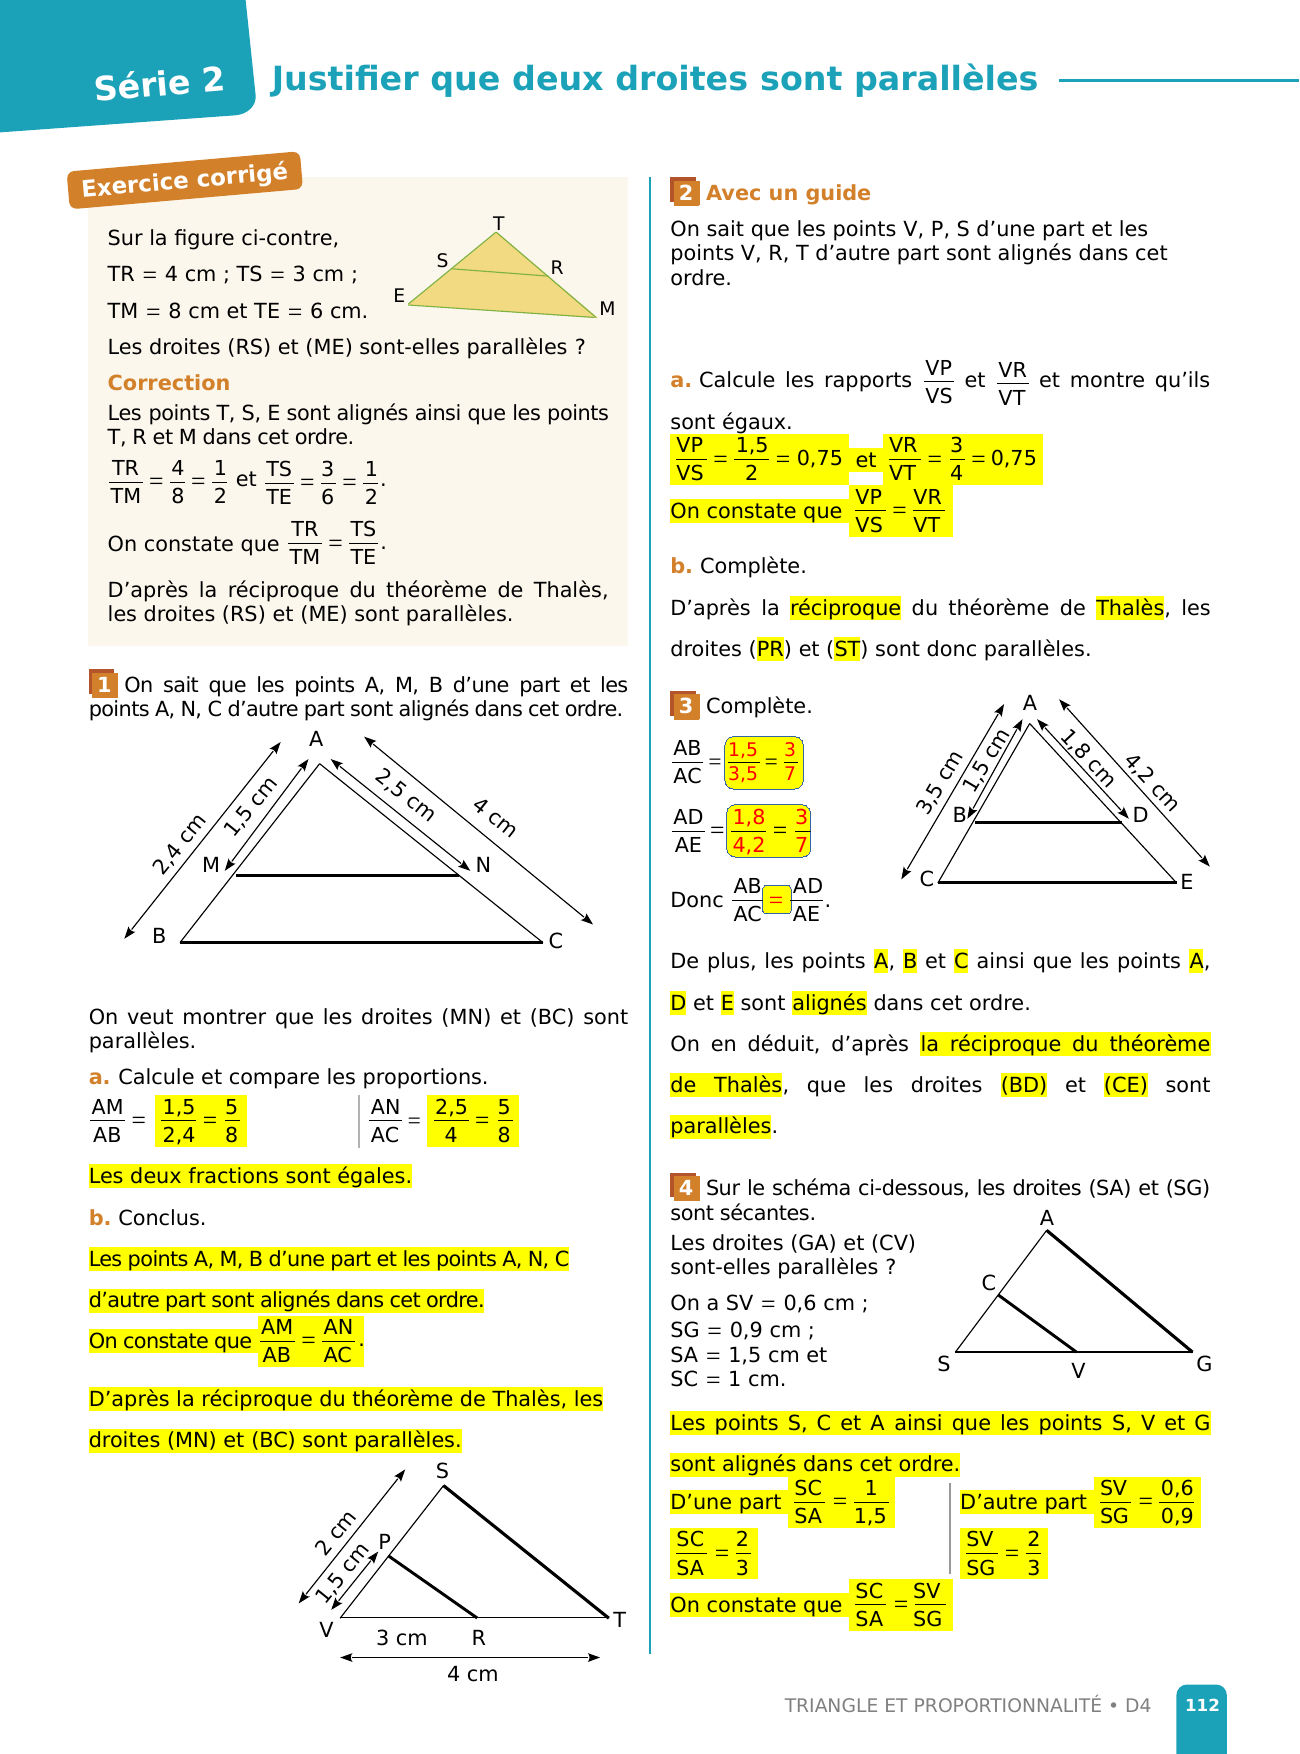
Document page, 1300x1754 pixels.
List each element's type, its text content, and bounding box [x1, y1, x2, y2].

list On constate que [107, 515, 609, 572]
text SG = 0,9 cm ; SA = 1,5 cm et SC = 1 cm. [670, 1318, 961, 1391]
list et [849, 434, 883, 485]
subtitle [1012, 1233, 1101, 1279]
subtitle On a SV = 0,6 cm ; [670, 1291, 999, 1315]
text [1201, 1477, 1211, 1528]
text On veut montrer que les droites (MN) et (BC) sont parallèles. [88, 1005, 629, 1053]
text D’après la réciproque du théorème de Thalès, les droites (MN) et (BC) sont parallèles. [88, 1370, 629, 1453]
list Les points T, S, E sont alignés ainsi que les points T, R et M dans cet ordre. [107, 401, 609, 450]
subtitle [1052, 1231, 1211, 1279]
subtitle Donc . [670, 875, 1211, 926]
list a. Calcule les rapports et et montre qu’ils sont égaux. [670, 356, 1211, 434]
subtitle [1123, 1291, 1211, 1315]
text Les points A, M, B d’une part et les points A, N, C d’autre part sont alignés dans cet ordre. On constate que [88, 1230, 629, 1370]
text D’une part [670, 1477, 788, 1528]
list [953, 485, 1211, 537]
text Les droites (RS) et (ME) sont-elles parallèles ? [107, 335, 609, 359]
text TM = 8 cm et TE = 6 cm. [107, 299, 609, 323]
text [953, 1579, 1211, 1631]
text Les deux fractions sont égales. [88, 1147, 629, 1188]
list et . [107, 456, 609, 509]
list b. Complète. [670, 554, 1211, 579]
text TR = 4 cm ; TS = 3 cm ; [107, 262, 457, 287]
list [1043, 434, 1211, 485]
text TR = 4 cm ; TS = 3 cm ; [534, 262, 609, 287]
subtitle Complète. [696, 691, 1211, 719]
list D’après la réciproque du théorème de Thalès, les droites (RS) et (ME) sont parallèles. [107, 578, 609, 627]
subtitle [985, 1298, 1021, 1315]
list D’après la réciproque du théorème de Thalès, les droites (PR) et (ST) sont donc parallèles. [670, 579, 1211, 661]
subtitle On sait que les points A, M, B d’une part et les points A, N, C d’autre part sont alignés dans cet ordre. [88, 669, 629, 722]
text Correction [107, 371, 609, 395]
list On constate que [670, 485, 849, 537]
subtitle Sur le schéma ci-dessous, les droites (SA) et (SG) sont sécantes. [670, 1172, 1211, 1225]
subtitle On sait que les points V, P, S d’une part et les points V, R, T d’autre part sont alignés dans cet ordre. [670, 217, 1211, 290]
list Les points S, C et A ainsi que les points S, V et G sont alignés dans cet ordre. [670, 1394, 1211, 1477]
subtitle Les droites (GA) et (CV) sont-elles parallèles ? [670, 1231, 1044, 1279]
text On constate que [670, 1579, 849, 1631]
list De plus, les points A, B et C ainsi que les points A, D et E sont alignés dans cet ordre. [670, 932, 1211, 1015]
text D’autre part [895, 1477, 1094, 1528]
list Conclus. [88, 1206, 629, 1230]
subtitle Avec un guide [696, 177, 1211, 205]
list On en déduit, d’après la réciproque du théorème de Thalès, que les droites (BD) et (CE) sont parallèles. [670, 1015, 1211, 1139]
subtitle [1001, 1291, 1144, 1315]
text Sur la figure ci-contre, [107, 226, 609, 251]
list Calcule et compare les proportions. [88, 1065, 629, 1089]
